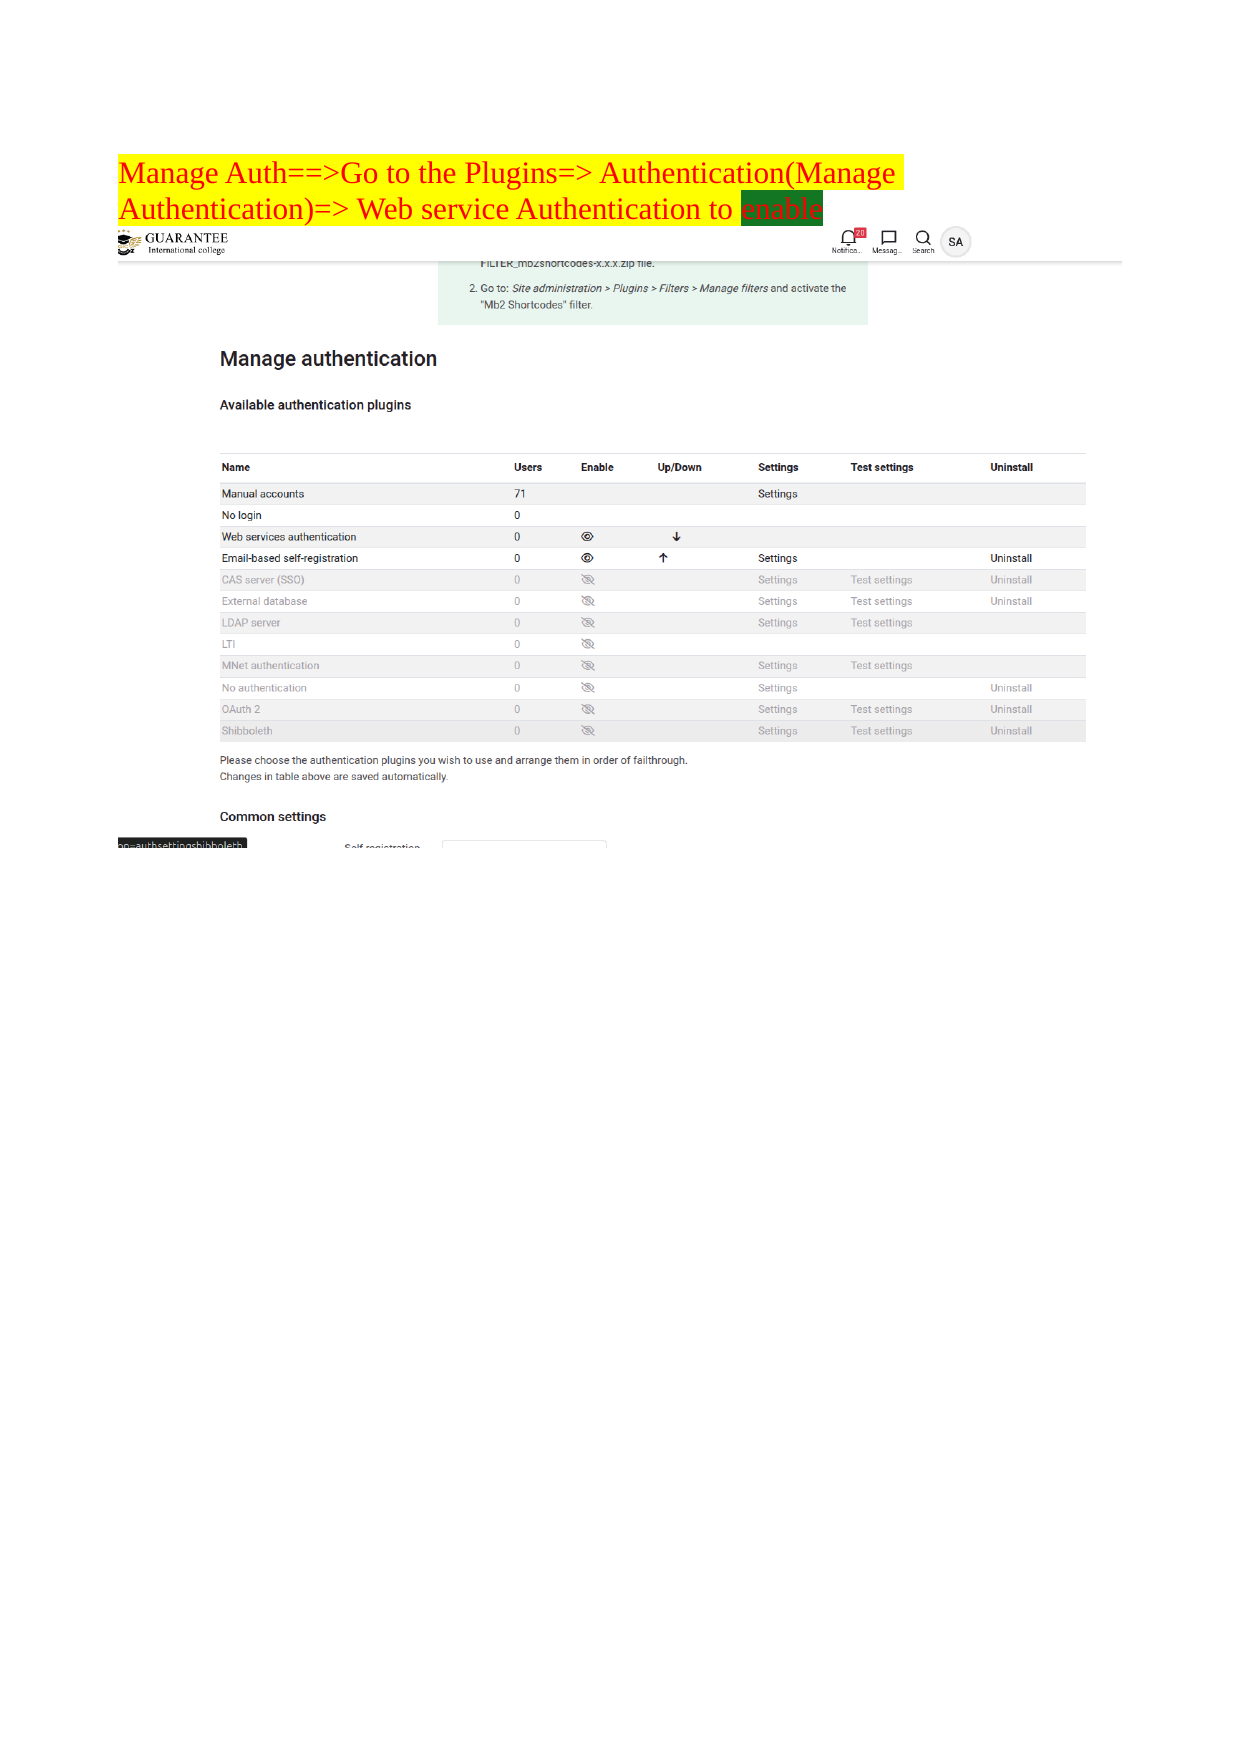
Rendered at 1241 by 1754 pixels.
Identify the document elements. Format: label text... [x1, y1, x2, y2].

picture [118, 226, 1123, 848]
text Manage Auth==>Go to the Plugins=> Authentication(Manage Authentication)=> Web service Authentication to enable [118, 154, 1122, 226]
